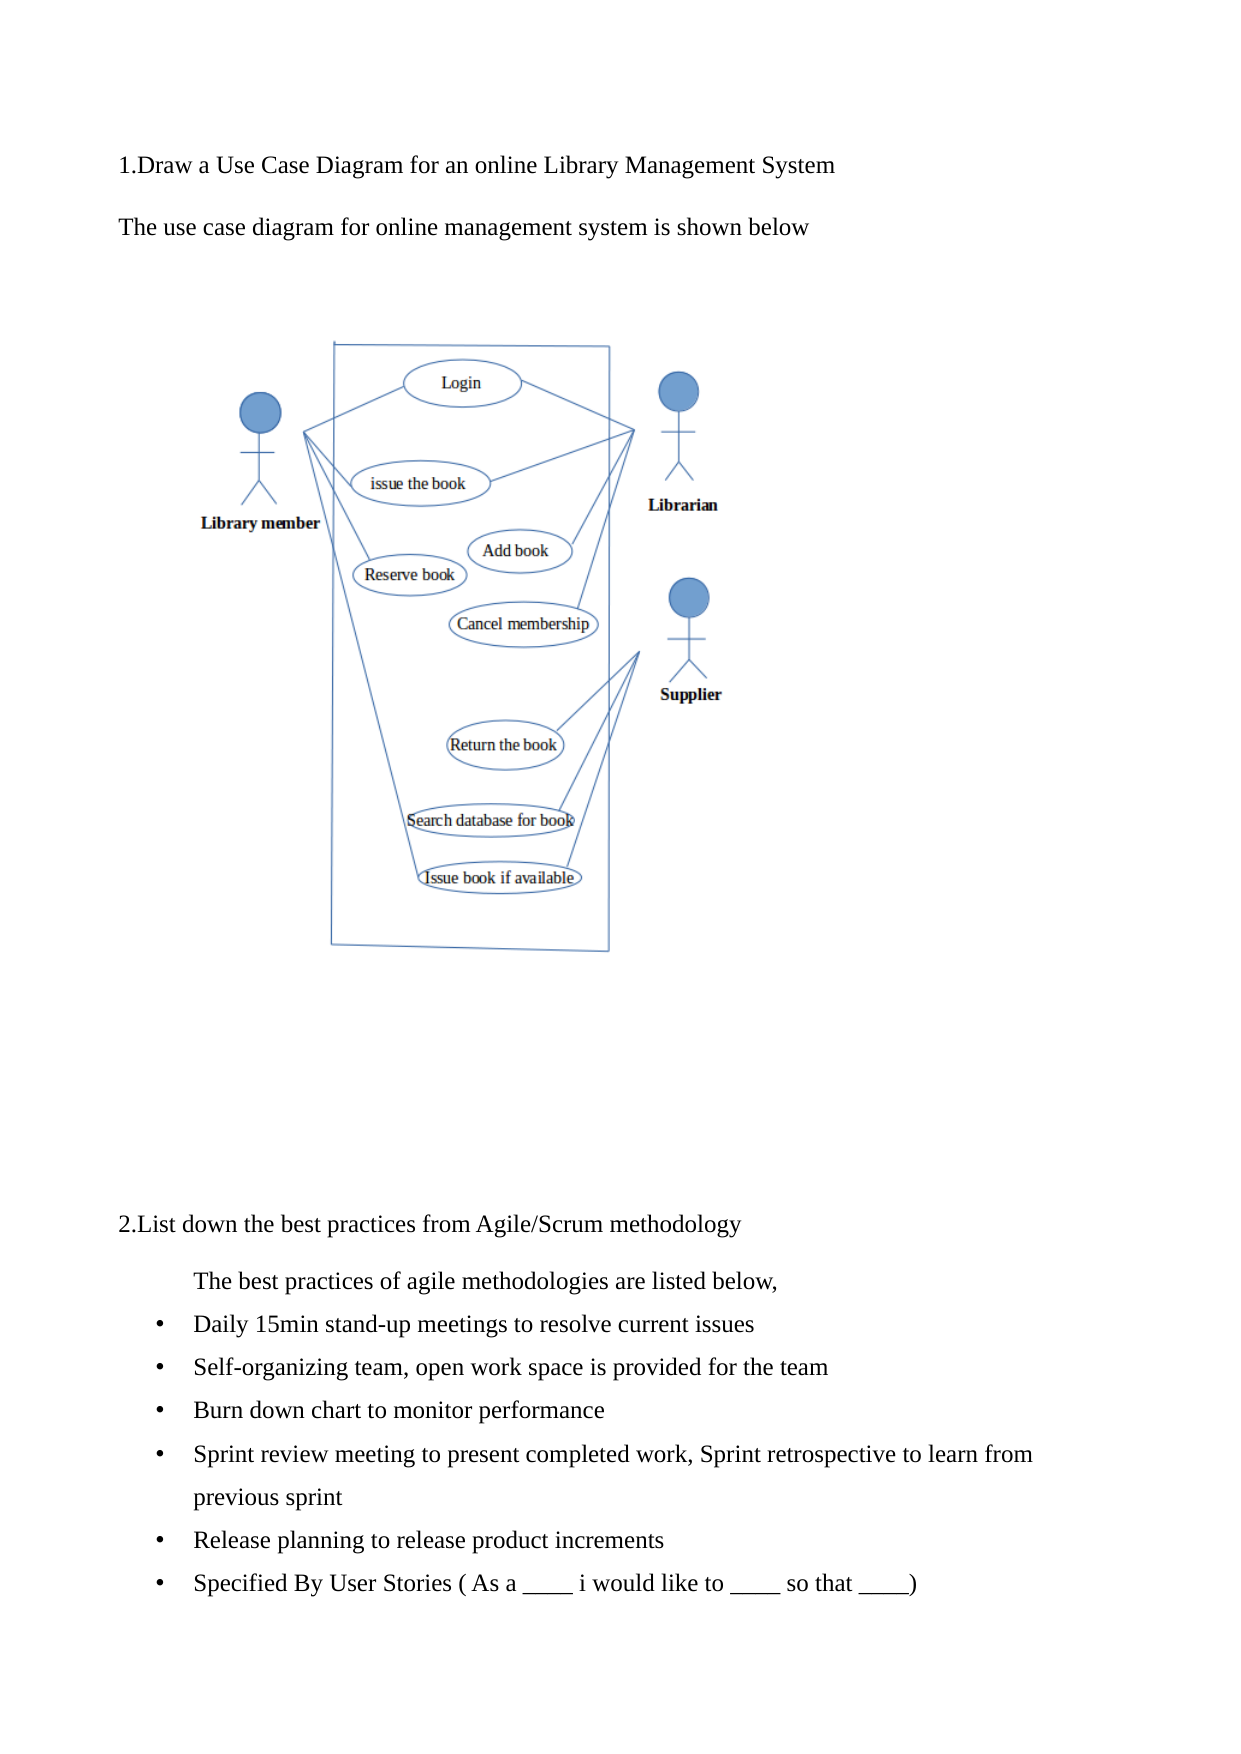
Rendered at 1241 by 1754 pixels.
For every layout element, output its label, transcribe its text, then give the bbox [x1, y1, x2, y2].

list Self-organizing team, open work space is provided for the team [156, 1352, 1122, 1381]
list The best practices of agile methodologies are listed below, [156, 1266, 1122, 1295]
list Daily 15min stand-up meetings to resolve current issues [156, 1309, 1122, 1338]
list Release planning to release product increments [156, 1525, 1122, 1554]
list Specified By User Stories ( As a ____ i would like to ____ so that ____) [156, 1568, 1122, 1597]
text 2.List down the best practices from Agile/Scrum methodology [118, 1209, 1122, 1237]
list Burn down chart to monitor performance [156, 1396, 1122, 1424]
list Sprint review meeting to present completed work, Sprint retrospective to learn from previous sprint [156, 1439, 1122, 1511]
text The use case diagram for online management system is shown below [118, 212, 1122, 240]
text 1.Draw a Use Case Diagram for an online Library Management System [118, 151, 1122, 179]
picture [171, 313, 783, 983]
